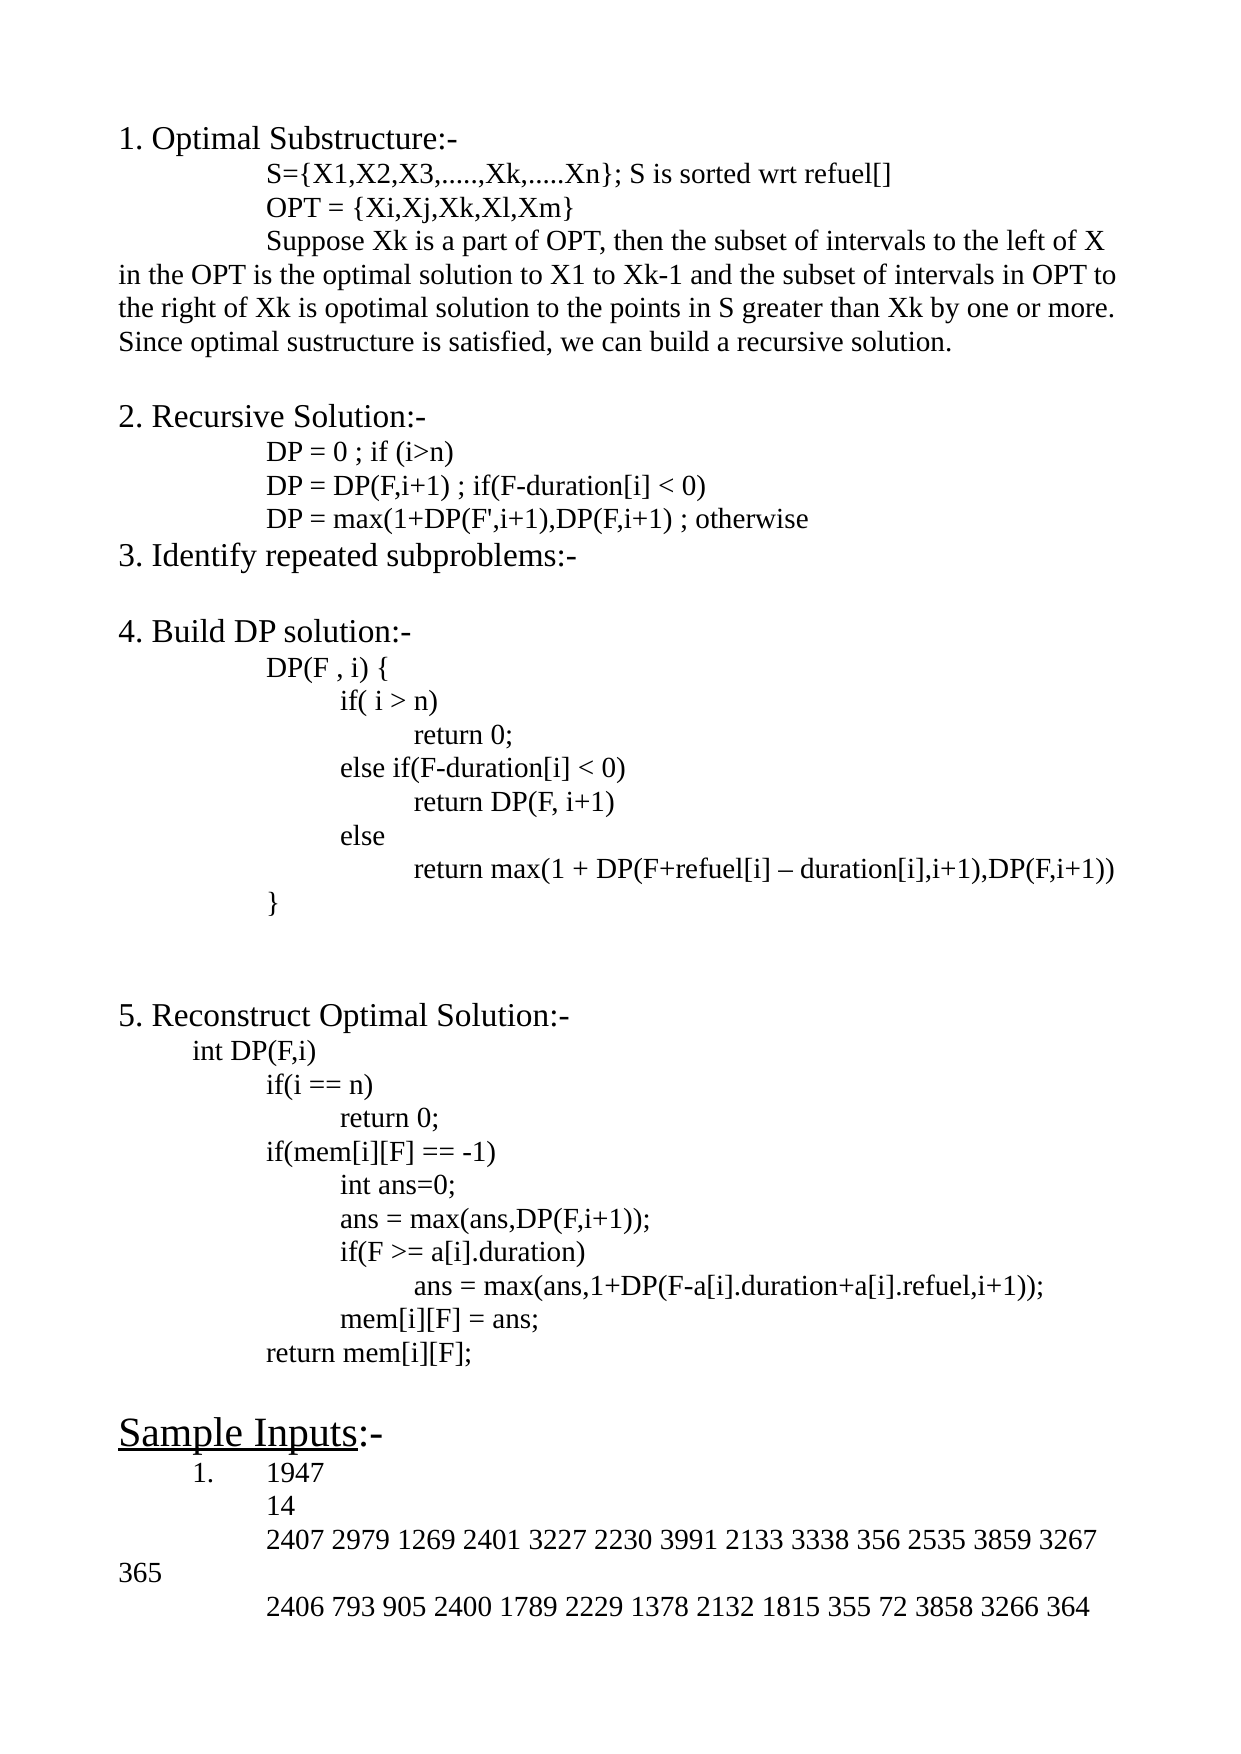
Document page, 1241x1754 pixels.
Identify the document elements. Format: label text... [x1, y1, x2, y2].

text Suppose Xk is a part of OPT, then the subset of intervals to the left of X in the OPT is the optimal solution to X1 to Xk-1 and the subset of intervals in OPT to the right of Xk is opotimal solution to the points in S greater than Xk by one or more. [118, 223, 1122, 324]
text DP = DP(F,i+1) ; if(F-duration[i] < 0) [118, 468, 1122, 501]
text if(i == n) [118, 1067, 1122, 1100]
text 2. Recursive Solution:- [118, 396, 1122, 434]
text 1. 1947 [118, 1455, 1122, 1488]
text 1. Optimal Substructure:- [118, 118, 1122, 156]
text DP = max(1+DP(F',i+1),DP(F,i+1) ; otherwise [118, 501, 1122, 535]
text DP(F , i) { [118, 650, 1122, 683]
text Sample Inputs:- [118, 1407, 1122, 1455]
text return max(1 + DP(F+refuel[i] – duration[i],i+1),DP(F,i+1)) [118, 851, 1122, 885]
text int DP(F,i) [118, 1033, 1122, 1067]
text ans = max(ans,DP(F,i+1)); [118, 1201, 1122, 1234]
text ans = max(ans,1+DP(F-a[i].duration+a[i].refuel,i+1)); [118, 1268, 1122, 1302]
text if( i > n) [118, 683, 1122, 717]
text else if(F-duration[i] < 0) [118, 751, 1122, 784]
text return 0; [118, 1100, 1122, 1134]
text Since optimal sustructure is satisfied, we can build a recursive solution. [118, 324, 1122, 358]
text mem[i][F] = ans; [118, 1302, 1122, 1335]
text else [118, 818, 1122, 851]
text return DP(F, i+1) [118, 784, 1122, 818]
text 3. Identify repeated subproblems:- [118, 535, 1122, 573]
text DP = 0 ; if (i>n) [118, 434, 1122, 468]
text OPT = {Xi,Xj,Xk,Xl,Xm} [118, 190, 1122, 223]
text 2407 2979 1269 2401 3227 2230 3991 2133 3338 356 2535 3859 3267 365 [118, 1522, 1122, 1589]
text int ans=0; [118, 1167, 1122, 1201]
text if(mem[i][F] == -1) [118, 1134, 1122, 1167]
text 2406 793 905 2400 1789 2229 1378 2132 1815 355 72 3858 3266 364 [118, 1589, 1122, 1623]
text S={X1,X2,X3,.....,Xk,.....Xn}; S is sorted wrt refuel[] [118, 156, 1122, 190]
text 14 [118, 1488, 1122, 1522]
text if(F >= a[i].duration) [118, 1234, 1122, 1268]
text return 0; [118, 717, 1122, 751]
text } [118, 885, 1122, 918]
text 5. Reconstruct Optimal Solution:- [118, 995, 1122, 1033]
text return mem[i][F]; [118, 1335, 1122, 1369]
text 4. Build DP solution:- [118, 612, 1122, 650]
